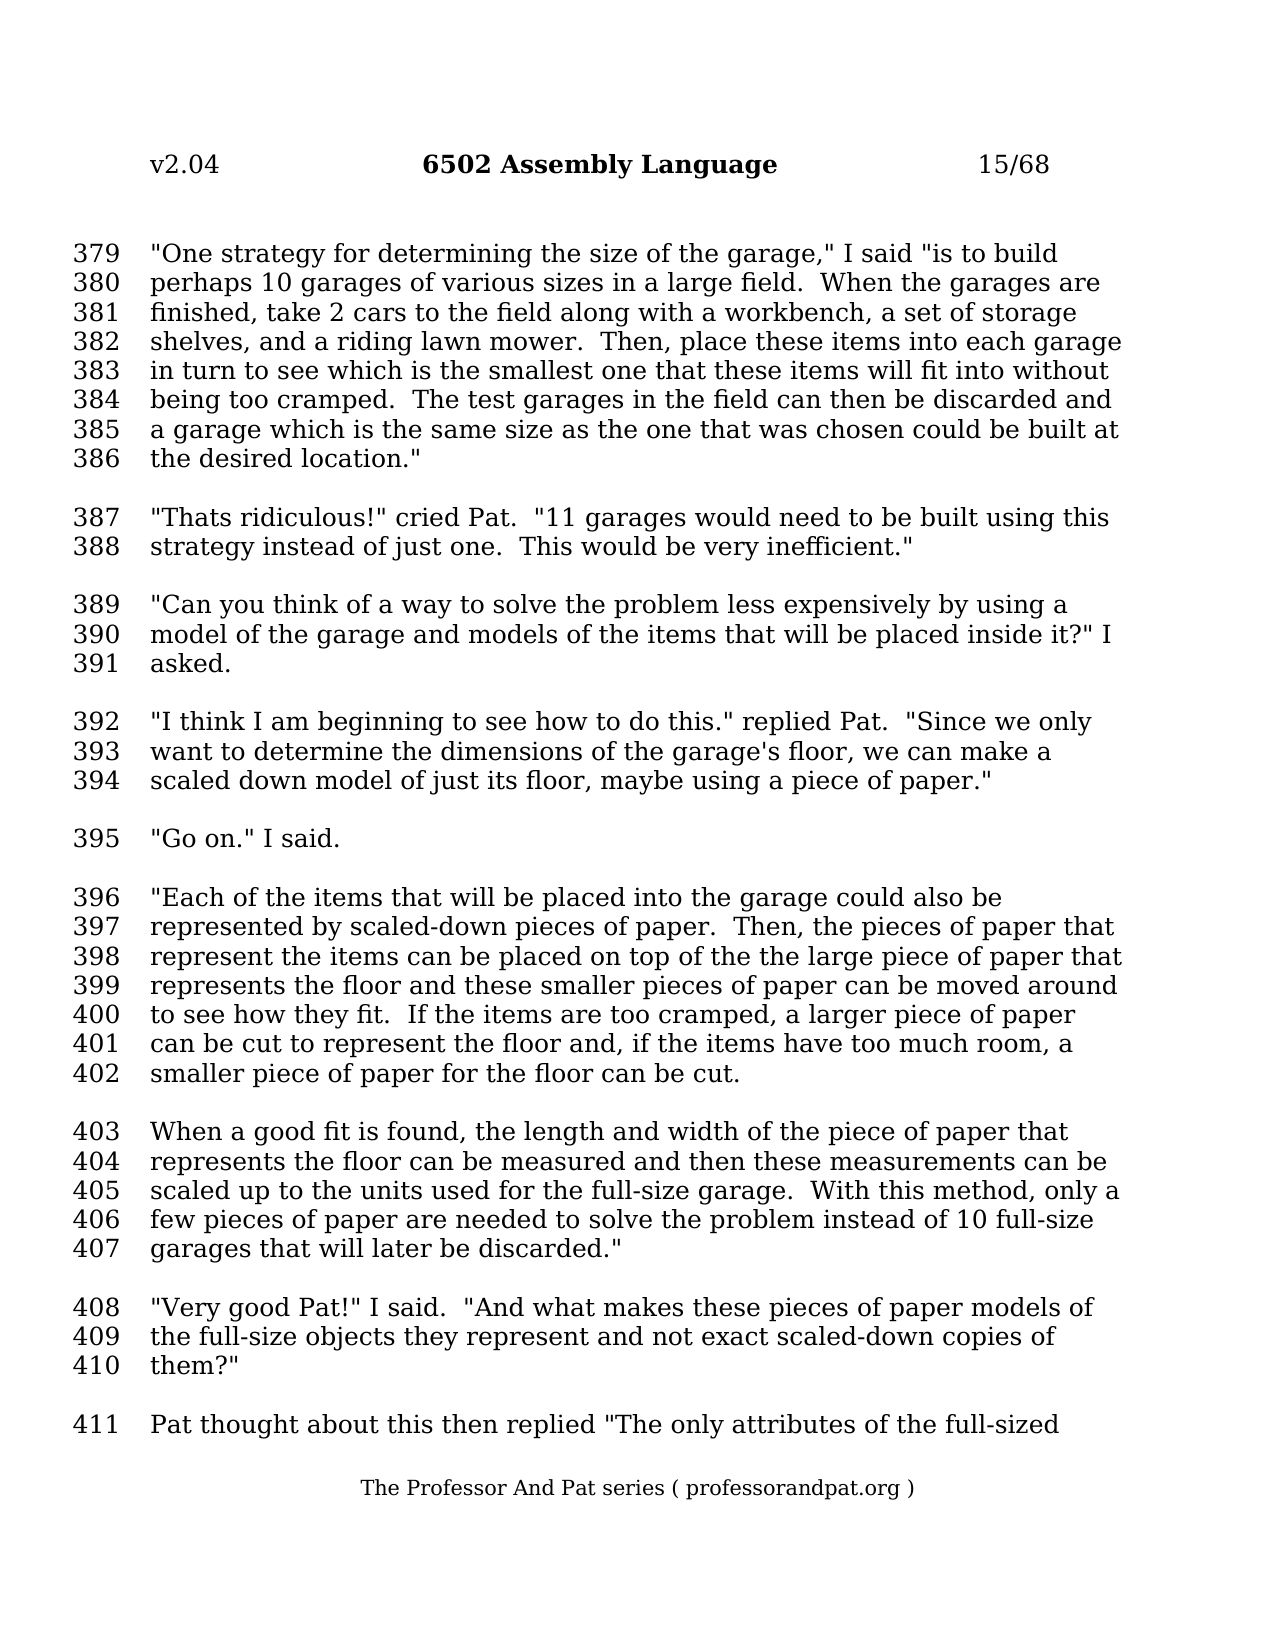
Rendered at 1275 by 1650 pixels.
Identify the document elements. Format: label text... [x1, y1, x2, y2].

text "Go on." I said. [150, 825, 1125, 854]
text "Very good Pat!" I said. "And what makes these pieces of paper models of the full-size objects they represent and not exact scaled-down copies of them?" [150, 1293, 1125, 1381]
text When a good fit is found, the length and width of the piece of paper that represents the floor can be measured and then these measurements can be scaled up to the units used for the full-size garage. With this method, only a few pieces of paper are needed to solve the problem instead of 10 full-size garages that will later be discarded." [150, 1117, 1125, 1264]
text Pat thought about this then replied "The only attributes of the full-sized [150, 1410, 1125, 1439]
text "Thats ridiculous!" cried Pat. "11 garages would need to be built using this strategy instead of just one. This would be very inefficient." [150, 503, 1125, 561]
text "One strategy for determining the size of the garage," I said "is to build perhaps 10 garages of various sizes in a large field. When the garages are finished, take 2 cars to the field along with a workbench, a set of storage shelves, and a riding lawn mower. Then, place these items into each garage in turn to see which is the smallest one that these items will fit into without being too cramped. The test garages in the field can then be discarded and a garage which is the same size as the one that was chosen could be built at the desired location." [150, 239, 1125, 473]
text "Can you think of a way to solve the problem less expensively by using a model of the garage and models of the items that will be placed inside it?" I asked. [150, 591, 1125, 678]
text "I think I am beginning to see how to do this." replied Pat. "Since we only want to determine the dimensions of the garage's floor, we can make a scaled down model of just its floor, maybe using a piece of paper." [150, 708, 1125, 795]
text "Each of the items that will be placed into the garage could also be represented by scaled-down pieces of paper. Then, the pieces of paper that represent the items can be placed on top of the the large piece of paper that represents the floor and these smaller pieces of paper can be moved around to see how they fit. If the items are too cramped, a larger piece of paper can be cut to represent the floor and, if the items have too much room, a smaller piece of paper for the floor can be cut. [150, 883, 1125, 1088]
